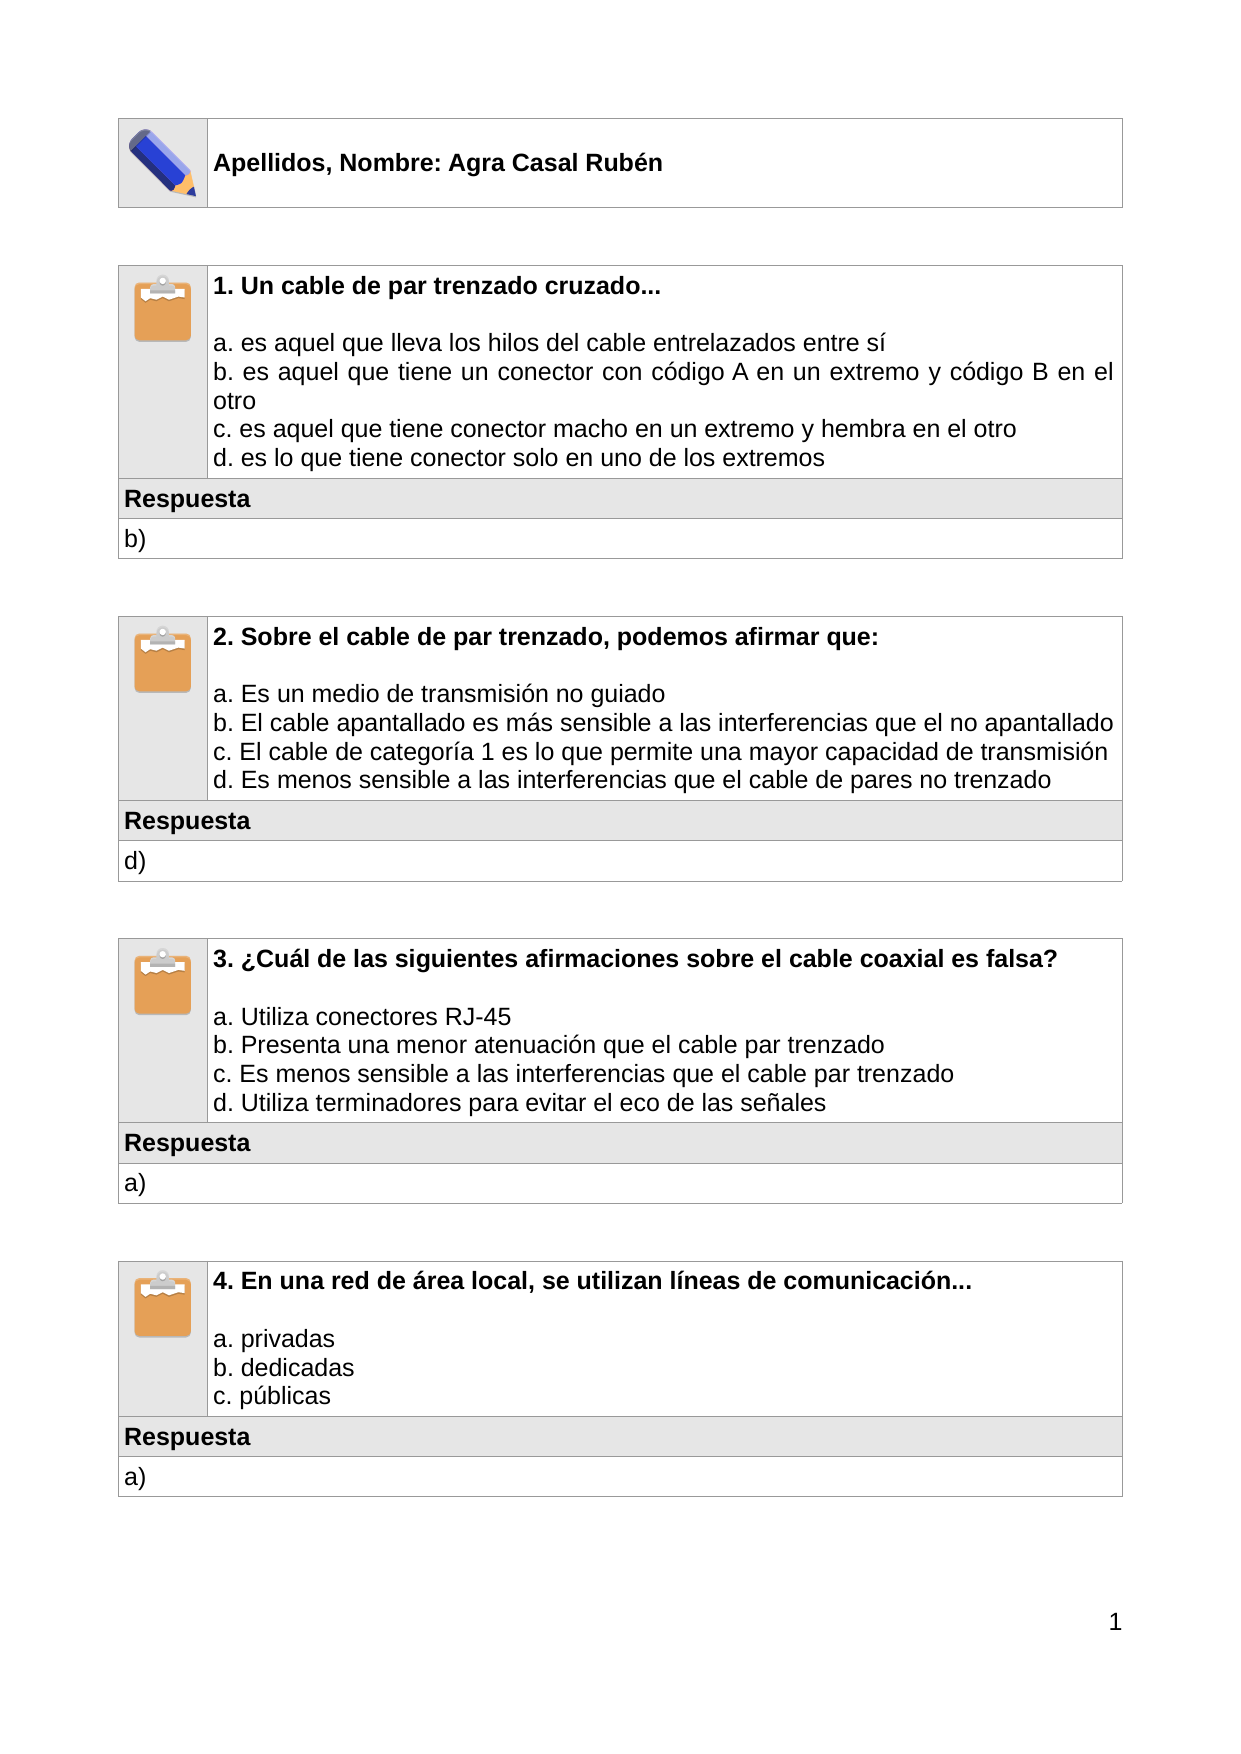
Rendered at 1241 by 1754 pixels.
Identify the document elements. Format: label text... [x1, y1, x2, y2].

table_header [119, 119, 207, 207]
table_cell Respuesta [119, 479, 1122, 518]
table_cell b) [119, 519, 1122, 558]
table_cell d) [119, 841, 1122, 881]
table_cell a) [119, 1457, 1122, 1496]
table_header [119, 617, 207, 800]
table_cell Respuesta [119, 1417, 1122, 1456]
table_cell Respuesta [119, 1123, 1122, 1163]
table_header [119, 266, 207, 478]
table_header 3. ¿Cuál de las siguientes afirmaciones sobre el cable coaxial es falsa? a. Utiliza conectores RJ-45 b. Presenta una menor atenuación que el cable par trenzado c. Es menos sensible a las interferencias que el cable par trenzado d. Utiliza terminadores para evitar el eco de las señales [208, 939, 1122, 1122]
table_header 4. En una red de área local, se utilizan líneas de comunicación... a. privadas b. dedicadas c. públicas [208, 1262, 1122, 1416]
table_header Apellidos, Nombre: Agra Casal Rubén [208, 119, 1122, 207]
table_cell Respuesta [119, 801, 1122, 840]
table_header [119, 939, 207, 1122]
table_header 1. Un cable de par trenzado cruzado... a. es aquel que lleva los hilos del cable entrelazados entre sí b. es aquel que tiene un conector con código A en un extremo y código B en el otro c. es aquel que tiene conector macho en un extremo y hembra en el otro d. es lo que tiene conector solo en uno de los extremos [208, 266, 1122, 478]
table_cell a) [119, 1164, 1122, 1203]
table_header [119, 1262, 207, 1416]
table_header 2. Sobre el cable de par trenzado, podemos afirmar que: a. Es un medio de transmisión no guiado b. El cable apantallado es más sensible a las interferencias que el no apantallado c. El cable de categoría 1 es lo que permite una mayor capacidad de transmisión d. Es menos sensible a las interferencias que el cable de pares no trenzado [208, 617, 1122, 800]
